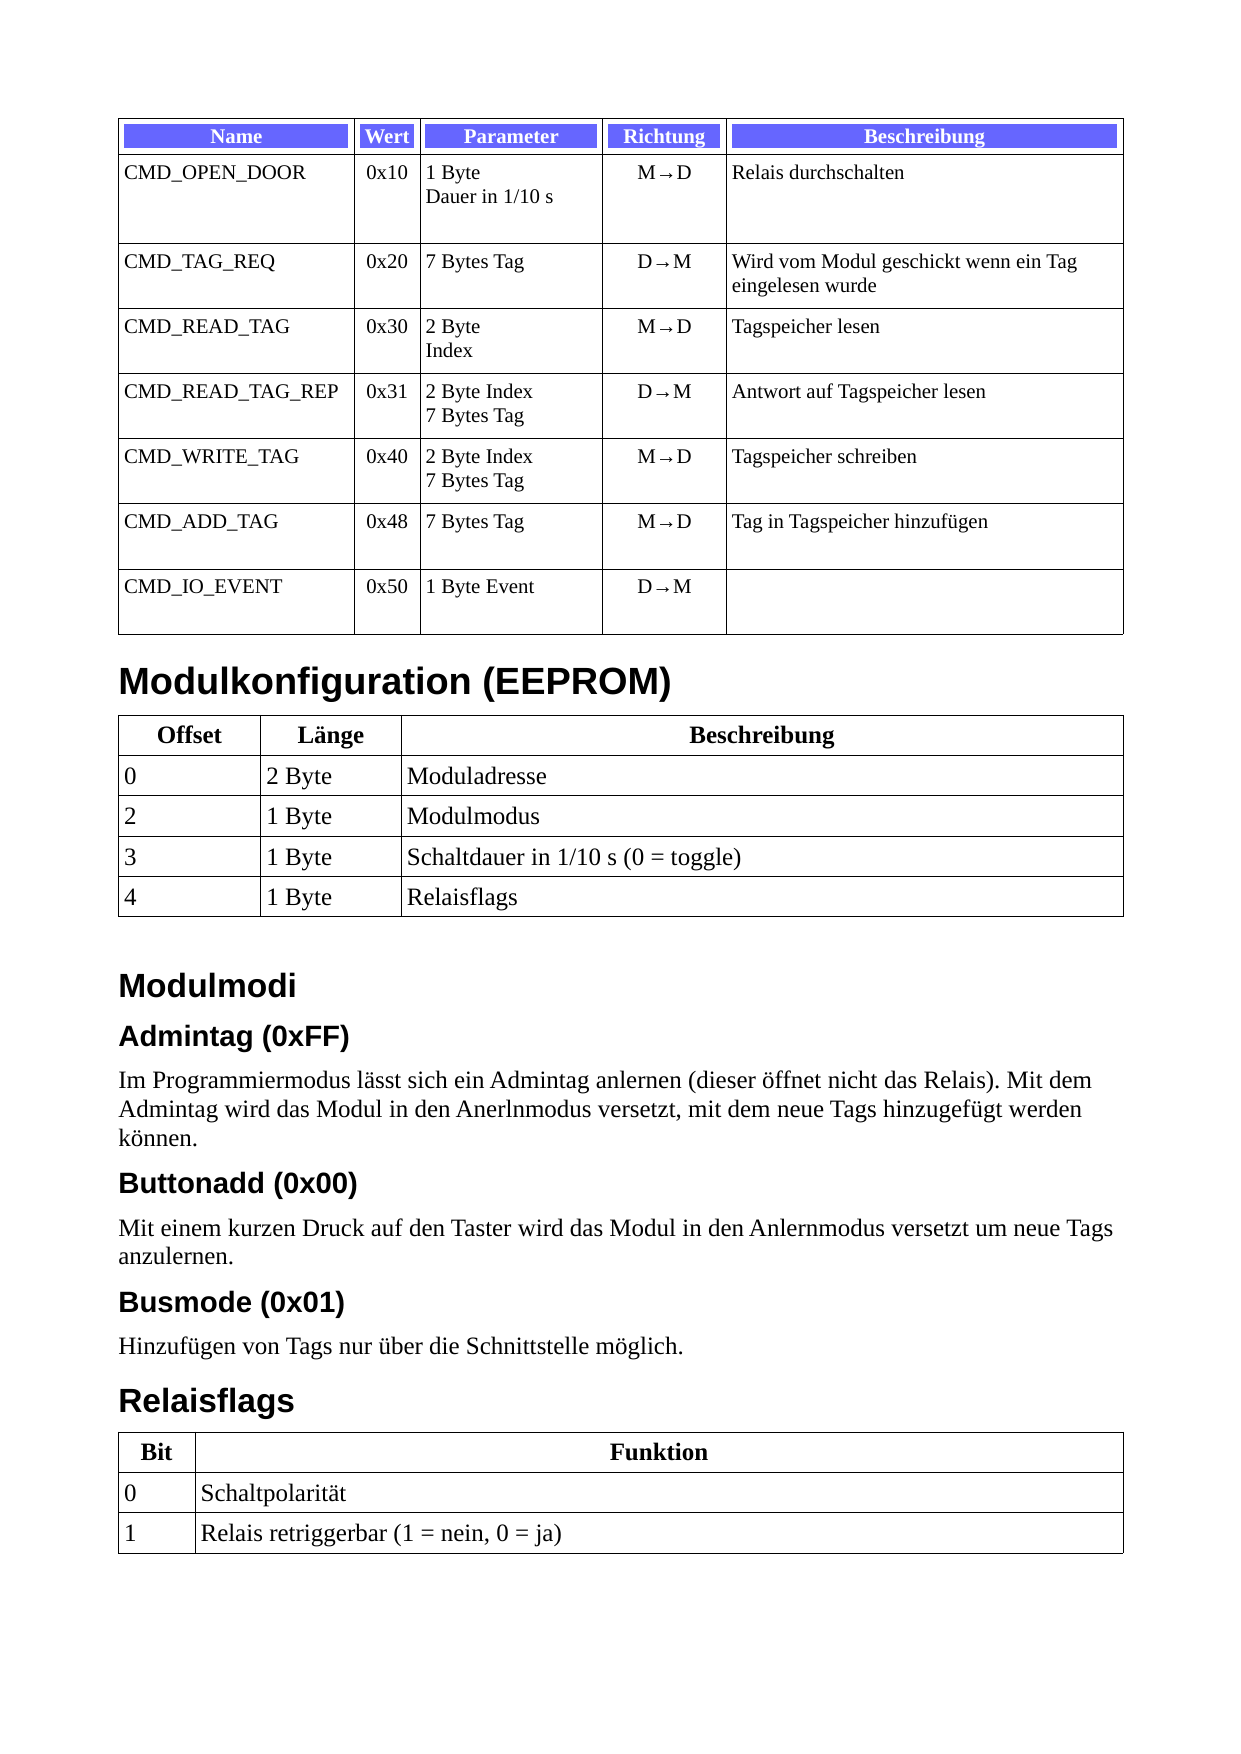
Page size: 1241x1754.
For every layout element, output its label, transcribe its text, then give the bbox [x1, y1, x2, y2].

table_cell Wird vom Modul geschickt wenn ein Tag eingelesen wurde [727, 244, 1123, 308]
table_header Richtung [603, 119, 726, 154]
table_header Name [119, 119, 354, 154]
table_cell Relais retriggerbar (1 = nein, 0 = ja) [196, 1513, 1123, 1553]
table_cell 0 [119, 1473, 195, 1512]
table_cell 1 Byte [261, 877, 401, 916]
table_cell Tagspeicher lesen [727, 309, 1123, 373]
table_cell 7 Bytes Tag [421, 504, 602, 568]
table_cell CMD_TAG_REQ [119, 244, 354, 308]
table_cell M→D [603, 504, 726, 568]
table_cell Antwort auf Tagspeicher lesen [727, 374, 1123, 438]
table_cell 2 Byte [261, 756, 401, 795]
subtitle Modulkonfiguration (EEPROM) [118, 659, 1122, 702]
subtitle Relaisflags [118, 1381, 1122, 1419]
subtitle Busmode (0x01) [118, 1285, 1122, 1318]
table_cell 2 Byte Index [421, 309, 602, 373]
table_header Beschreibung [727, 119, 1123, 154]
text Im Programmiermodus lässt sich ein Admintag anlernen (dieser öffnet nicht das Relais). Mit dem Admintag wird das Modul in den Anerlnmodus versetzt, mit dem neue Tags hinzugefügt werden können. [118, 1066, 1122, 1152]
table_cell Moduladresse [402, 756, 1123, 795]
table_cell CMD_READ_TAG_REP [119, 374, 354, 438]
table_cell D→M [603, 244, 726, 308]
table_cell CMD_IO_EVENT [119, 570, 354, 633]
table_cell Tag in Tagspeicher hinzufügen [727, 504, 1123, 568]
table_cell 7 Bytes Tag [421, 244, 602, 308]
table_header Bit [119, 1433, 195, 1472]
table_cell [727, 570, 1123, 633]
table_cell 1 Byte Event [421, 570, 602, 633]
table_cell D→M [603, 570, 726, 633]
table_cell 1 [119, 1513, 195, 1553]
table_cell Relais durchschalten [727, 155, 1123, 243]
table_cell 0x10 [355, 155, 420, 243]
table_cell 2 Byte Index 7 Bytes Tag [421, 374, 602, 438]
table_cell 1 Byte Dauer in 1/10 s [421, 155, 602, 243]
table_cell Tagspeicher schreiben [727, 439, 1123, 503]
table_cell 2 [119, 796, 260, 836]
table_header Beschreibung [402, 716, 1123, 755]
text Hinzufügen von Tags nur über die Schnittstelle möglich. [118, 1331, 1122, 1360]
table_cell 0x40 [355, 439, 420, 503]
text Mit einem kurzen Druck auf den Taster wird das Modul in den Anlernmodus versetzt um neue Tags anzulernen. [118, 1213, 1122, 1270]
table_header Offset [119, 716, 260, 755]
table_cell M→D [603, 439, 726, 503]
table_cell Schaltpolarität [196, 1473, 1123, 1512]
table_cell 4 [119, 877, 260, 916]
table_cell CMD_READ_TAG [119, 309, 354, 373]
table_cell CMD_WRITE_TAG [119, 439, 354, 503]
table_header Parameter [421, 119, 602, 154]
table_cell 1 Byte [261, 837, 401, 876]
table_cell Relaisflags [402, 877, 1123, 916]
table_cell D→M [603, 374, 726, 438]
table_cell M→D [603, 155, 726, 243]
table_cell 0x30 [355, 309, 420, 373]
table_cell 0x20 [355, 244, 420, 308]
table_cell 3 [119, 837, 260, 876]
table_header Wert [355, 119, 420, 154]
table_cell 0x48 [355, 504, 420, 568]
table_cell 0x31 [355, 374, 420, 438]
table_cell 1 Byte [261, 796, 401, 836]
table_cell Schaltdauer in 1/10 s (0 = toggle) [402, 837, 1123, 876]
table_header Funktion [196, 1433, 1123, 1472]
table_cell M→D [603, 309, 726, 373]
table_cell 0x50 [355, 570, 420, 633]
table_cell Modulmodus [402, 796, 1123, 836]
table_cell CMD_ADD_TAG [119, 504, 354, 568]
table_cell 0 [119, 756, 260, 795]
subtitle Admintag (0xFF) [118, 1019, 1122, 1053]
table_cell CMD_OPEN_DOOR [119, 155, 354, 243]
subtitle Modulmodi [118, 966, 1122, 1005]
subtitle Buttonadd (0x00) [118, 1166, 1122, 1200]
table_header Länge [261, 716, 401, 755]
table_cell 2 Byte Index 7 Bytes Tag [421, 439, 602, 503]
